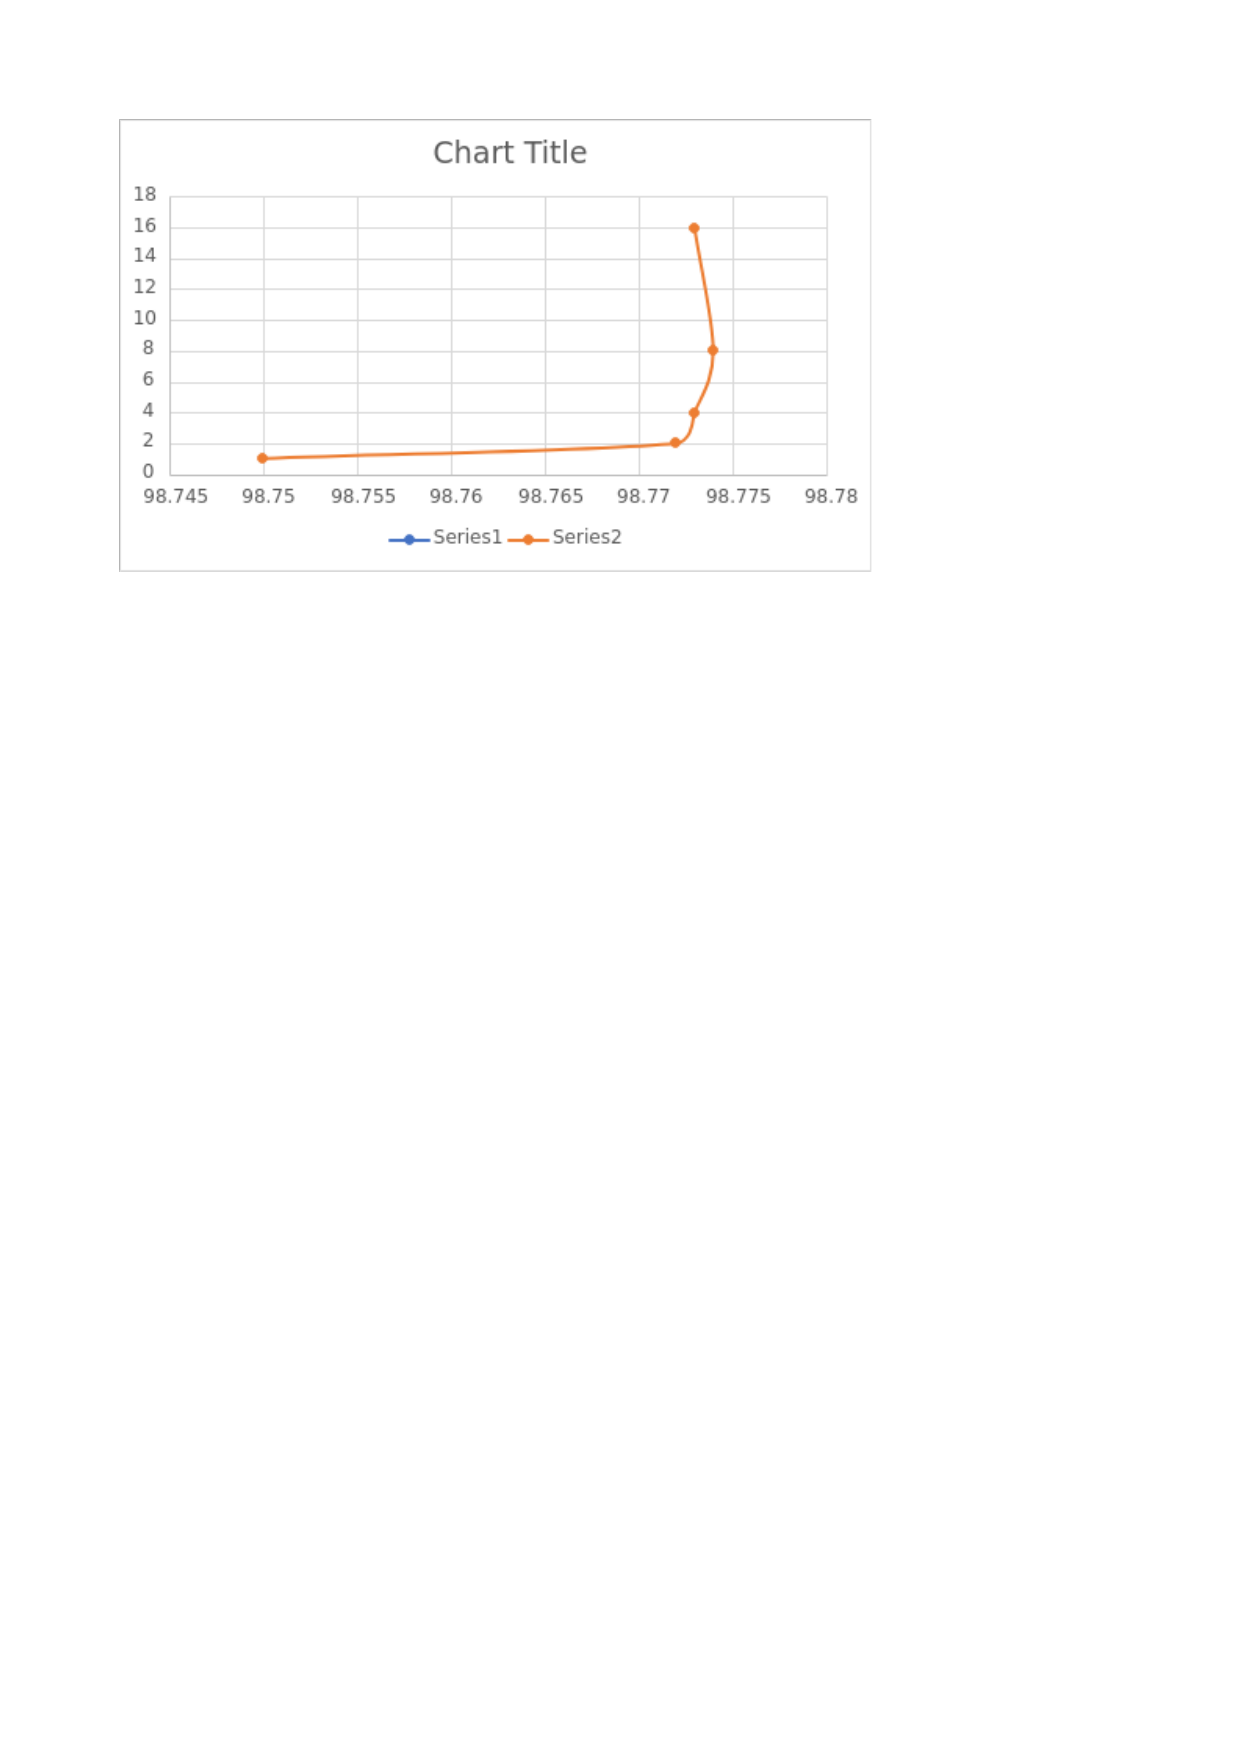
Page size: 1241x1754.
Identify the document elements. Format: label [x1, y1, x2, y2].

picture [118, 118, 872, 572]
